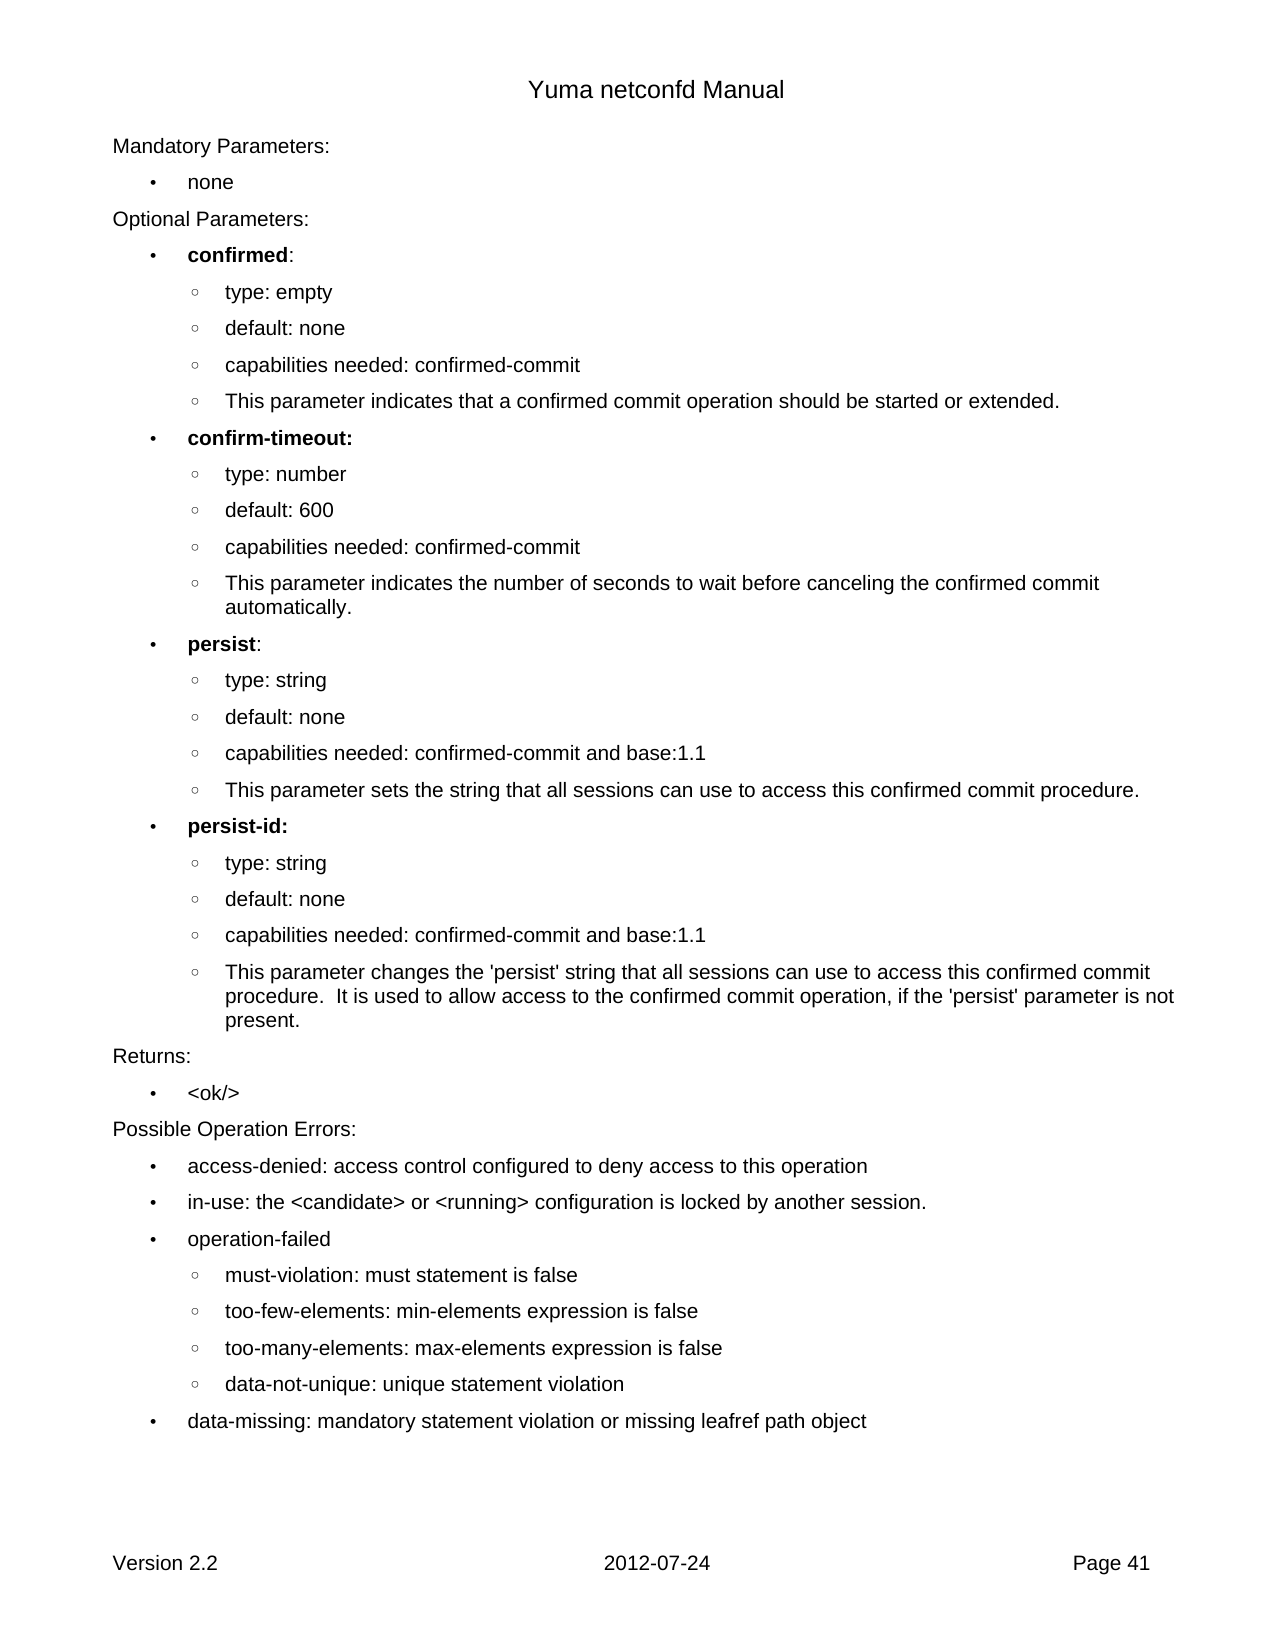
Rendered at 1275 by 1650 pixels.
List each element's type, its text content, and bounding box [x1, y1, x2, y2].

list This parameter indicates the number of seconds to wait before canceling the confirmed commit automatically. [187, 571, 1200, 619]
list confirmed: [150, 243, 1200, 267]
list type: string [187, 850, 1200, 874]
list capabilities needed: confirmed-commit and base:1.1 [187, 741, 1200, 765]
list default: none [187, 316, 1200, 340]
list default: none [187, 887, 1200, 911]
list none [150, 170, 1200, 194]
list type: number [187, 462, 1200, 486]
list confirm-timeout: [150, 425, 1200, 449]
list capabilities needed: confirmed-commit [187, 352, 1200, 376]
list This parameter indicates that a confirmed commit operation should be started or extended. [187, 389, 1200, 413]
list persist-id: [150, 814, 1200, 838]
list operation-failed [150, 1226, 1200, 1250]
list This parameter sets the string that all sessions can use to access this confirmed commit procedure. [187, 777, 1200, 801]
list persist: [150, 632, 1200, 656]
list too-few-elements: min-elements expression is false [187, 1299, 1200, 1323]
text Mandatory Parameters: [112, 134, 1200, 158]
text Possible Operation Errors: [112, 1117, 1200, 1141]
list data-missing: mandatory statement violation or missing leafref path object [150, 1409, 1200, 1433]
list <ok/> [150, 1081, 1200, 1104]
text Optional Parameters: [112, 207, 1200, 231]
list type: empty [187, 279, 1200, 303]
list data-not-unique: unique statement violation [187, 1372, 1200, 1396]
list This parameter changes the 'persist' string that all sessions can use to access this confirmed commit procedure. It is used to allow access to the confirmed commit operation, if the 'persist' parameter is not present. [187, 960, 1200, 1032]
list must-violation: must statement is false [187, 1263, 1200, 1287]
text Returns: [112, 1044, 1200, 1068]
list type: string [187, 668, 1200, 692]
list capabilities needed: confirmed-commit and base:1.1 [187, 923, 1200, 947]
list default: 600 [187, 498, 1200, 522]
list default: none [187, 704, 1200, 728]
list capabilities needed: confirmed-commit [187, 535, 1200, 559]
list in-use: the <candidate> or <running> configuration is locked by another session. [150, 1190, 1200, 1214]
list access-denied: access control configured to deny access to this operation [150, 1153, 1200, 1177]
list too-many-elements: max-elements expression is false [187, 1336, 1200, 1360]
